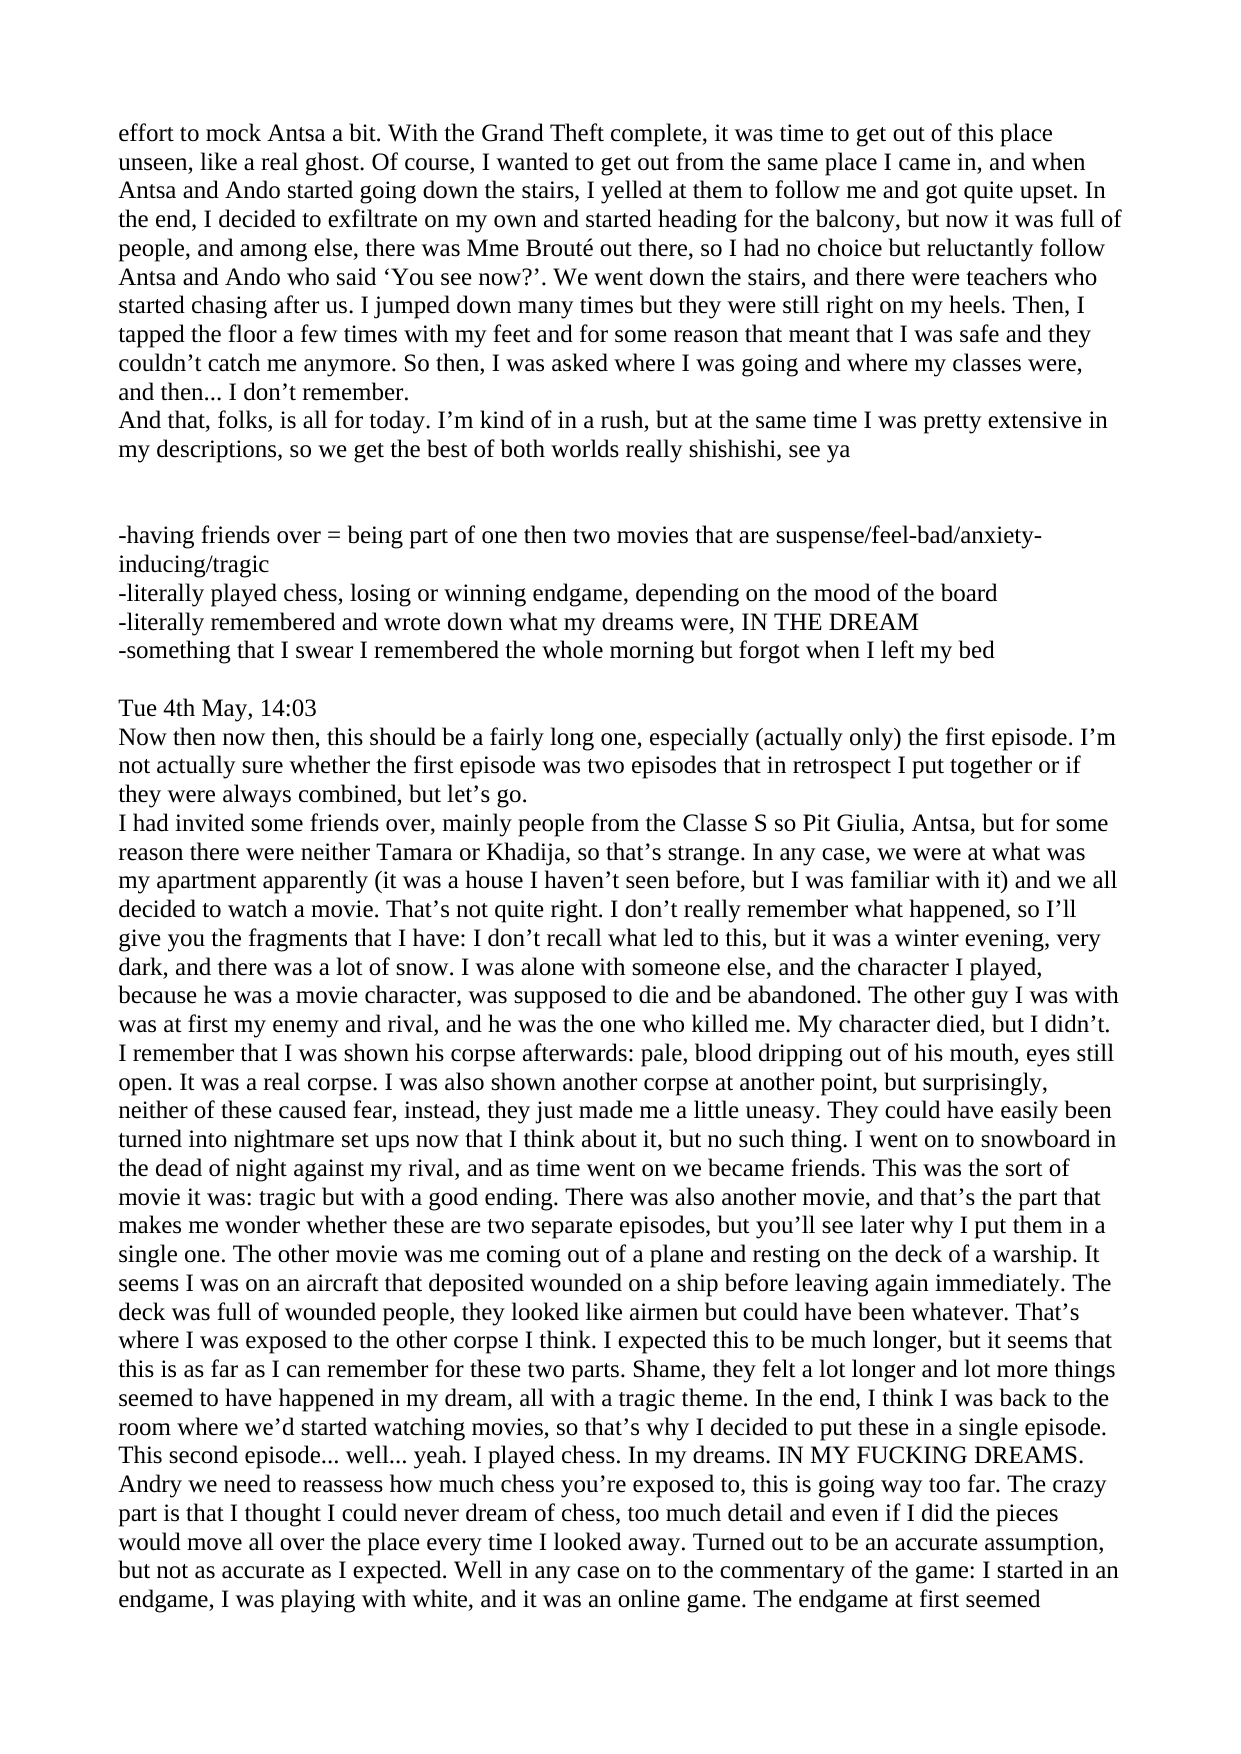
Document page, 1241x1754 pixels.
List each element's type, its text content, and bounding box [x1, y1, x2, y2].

text effort to mock Antsa a bit. With the Grand Theft complete, it was time to get out of this place unseen, like a real ghost. Of course, I wanted to get out from the same place I came in, and when Antsa and Ando started going down the stairs, I yelled at them to follow me and got quite upset. In the end, I decided to exfiltrate on my own and started heading for the balcony, but now it was full of people, and among else, there was Mme Brouté out there, so I had no choice but reluctantly follow Antsa and Ando who said ‘You see now?’. We went down the stairs, and there were teachers who started chasing after us. I jumped down many times but they were still right on my heels. Then, I tapped the floor a few times with my feet and for some reason that meant that I was safe and they couldn’t catch me anymore. So then, I was asked where I was going and where my classes were, and then... I don’t remember. [118, 118, 1122, 406]
text -literally remembered and wrote down what my dreams were, IN THE DREAM [118, 607, 1122, 636]
text Tue 4th May, 14:03 [118, 693, 1122, 722]
text This second episode... well... yeah. I played chess. In my dreams. IN MY FUCKING DREAMS. Andry we need to reassess how much chess you’re exposed to, this is going way too far. The crazy part is that I thought I could never dream of chess, too much detail and even if I did the pieces would move all over the place every time I looked away. Turned out to be an accurate assumption, but not as accurate as I expected. Well in any case on to the commentary of the game: I started in an endgame, I was playing with white, and it was an online game. The endgame at first seemed [118, 1441, 1122, 1613]
text And that, folks, is all for today. I’m kind of in a rush, but at the same time I was pretty extensive in my descriptions, so we get the best of both worlds really shishishi, see ya [118, 406, 1122, 463]
text Now then now then, this should be a fairly long one, especially (actually only) the first episode. I’m not actually sure whether the first episode was two episodes that in retrospect I put together or if they were always combined, but let’s go. [118, 722, 1122, 808]
text -literally played chess, losing or winning endgame, depending on the mood of the board [118, 578, 1122, 607]
text -having friends over = being part of one then two movies that are suspense/feel-bad/anxiety-inducing/tragic [118, 521, 1122, 578]
text I had invited some friends over, mainly people from the Classe S so Pit Giulia, Antsa, but for some reason there were neither Tamara or Khadija, so that’s strange. In any case, we were at what was my apartment apparently (it was a house I haven’t seen before, but I was familiar with it) and we all decided to watch a movie. That’s not quite right. I don’t really remember what happened, so I’ll give you the fragments that I have: I don’t recall what led to this, but it was a winter evening, very dark, and there was a lot of snow. I was alone with someone else, and the character I played, because he was a movie character, was supposed to die and be abandoned. The other guy I was with was at first my enemy and rival, and he was the one who killed me. My character died, but I didn’t. I remember that I was shown his corpse afterwards: pale, blood dripping out of his mouth, eyes still open. It was a real corpse. I was also shown another corpse at another point, but surprisingly, neither of these caused fear, instead, they just made me a little uneasy. They could have easily been turned into nightmare set ups now that I think about it, but no such thing. I went on to snowboard in the dead of night against my rival, and as time went on we became friends. This was the sort of movie it was: tragic but with a good ending. There was also another movie, and that’s the part that makes me wonder whether these are two separate episodes, but you’ll see later why I put them in a single one. The other movie was me coming out of a plane and resting on the deck of a warship. It seems I was on an aircraft that deposited wounded on a ship before leaving again immediately. The deck was full of wounded people, they looked like airmen but could have been whatever. That’s where I was exposed to the other corpse I think. I expected this to be much longer, but it seems that this is as far as I can remember for these two parts. Shame, they felt a lot longer and lot more things seemed to have happened in my dream, all with a tragic theme. In the end, I think I was back to the room where we’d started watching movies, so that’s why I decided to put these in a single episode. [118, 808, 1122, 1441]
text -something that I swear I remembered the whole morning but forgot when I left my bed [118, 636, 1122, 664]
